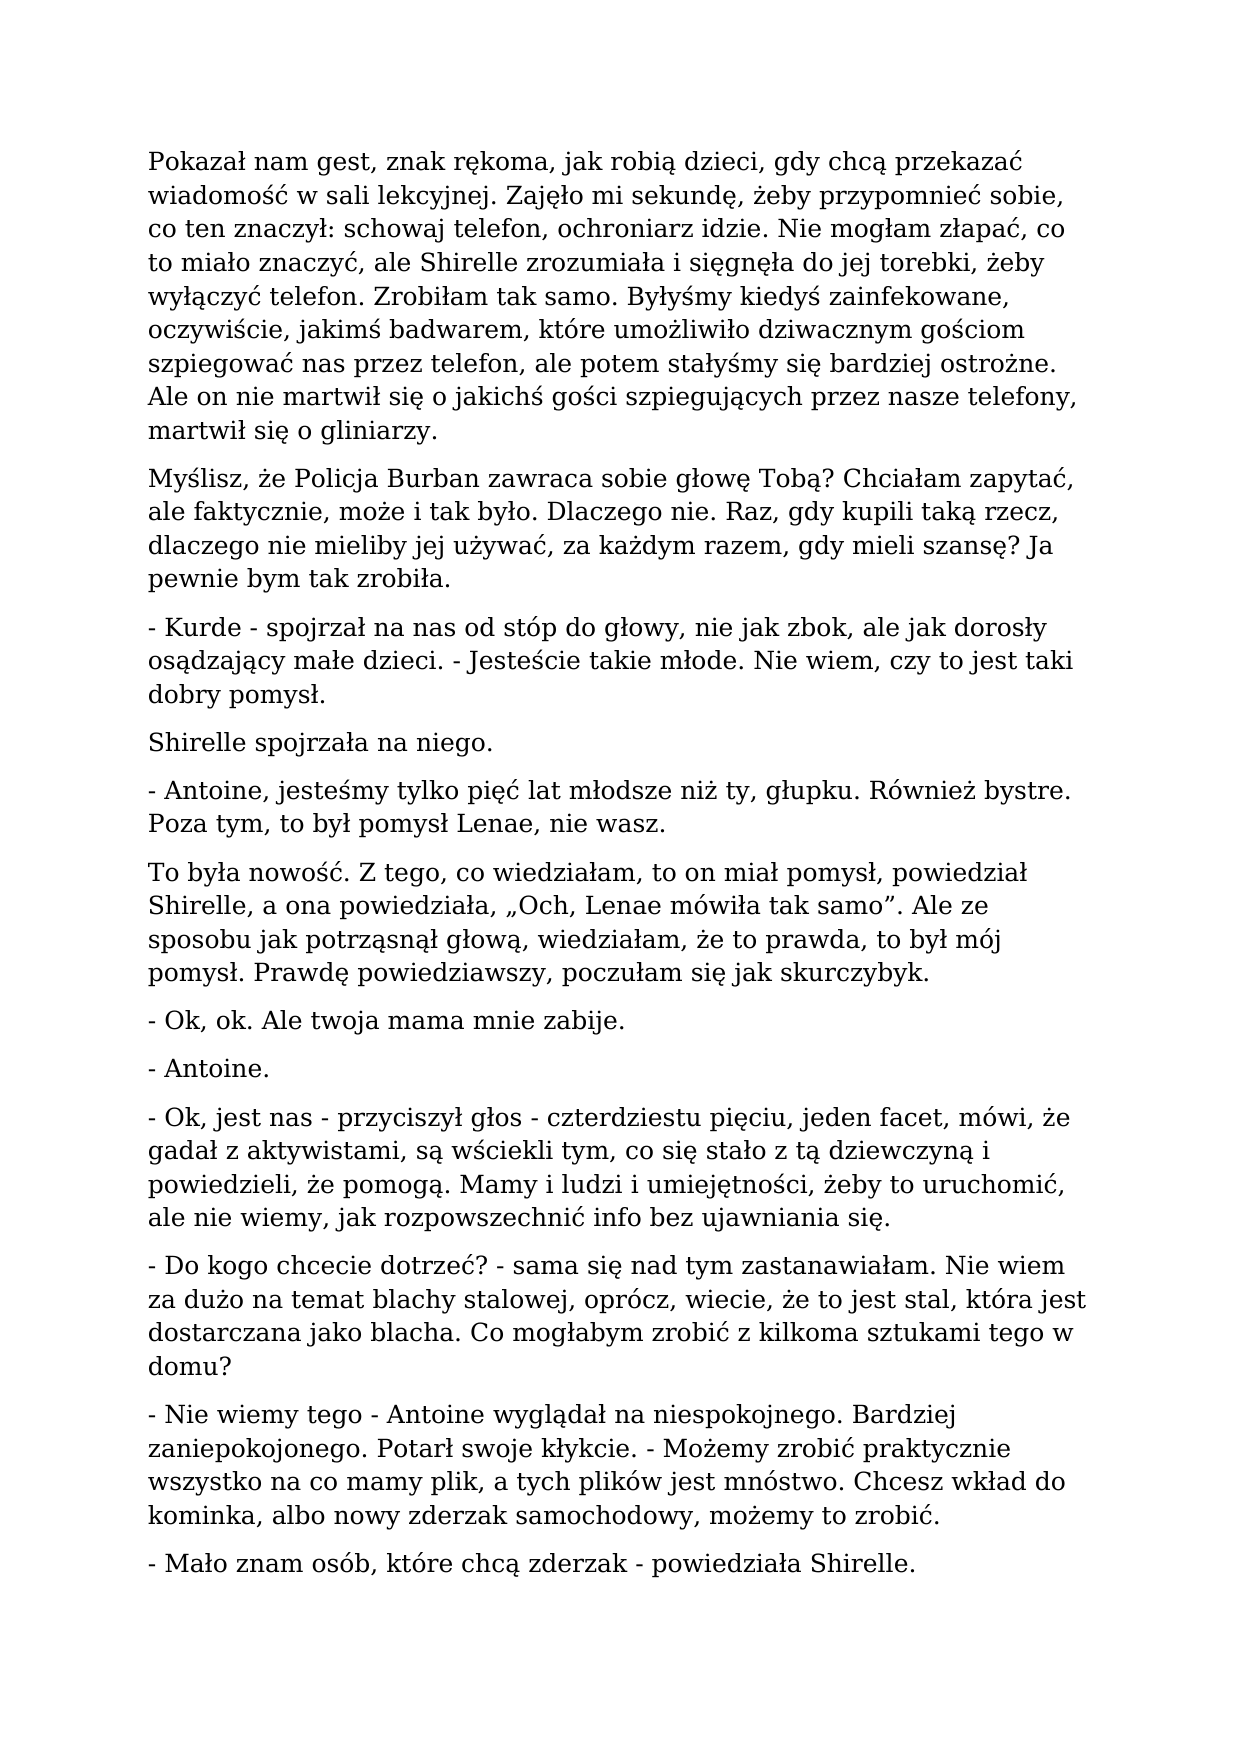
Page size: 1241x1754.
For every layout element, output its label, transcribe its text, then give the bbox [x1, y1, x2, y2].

text - Nie wiemy tego - Antoine wyglądał na niespokojnego. Bardziej zaniepokojonego. Potarł swoje kłykcie. - Możemy zrobić praktycznie wszystko na co mamy plik, a tych plików jest mnóstwo. Chcesz wkład do kominka, albo nowy zderzak samochodowy, możemy to zrobić. [148, 1400, 1093, 1530]
text Myślisz, że Policja Burban zawraca sobie głowę Tobą? Chciałam zapytać, ale faktycznie, może i tak było. Dlaczego nie. Raz, gdy kupili taką rzecz, dlaczego nie mieliby jej używać, za każdym razem, gdy mieli szansę? Ja pewnie bym tak zrobiła. [148, 464, 1093, 594]
text - Kurde - spojrzał na nas od stóp do głowy, nie jak zbok, ale jak dorosły osądzający małe dzieci. - Jesteście takie młode. Nie wiem, czy to jest taki dobry pomysł. [148, 613, 1093, 709]
text Shirelle spojrzała na niego. [148, 728, 1093, 757]
text - Ok, jest nas - przyciszył głos - czterdziestu pięciu, jeden facet, mówi, że gadał z aktywistami, są wściekli tym, co się stało z tą dziewczyną i powiedzieli, że pomogą. Mamy i ludzi i umiejętności, żeby to uruchomić, ale nie wiemy, jak rozpowszechnić info bez ujawniania się. [148, 1103, 1093, 1233]
text - Antoine. [148, 1055, 1093, 1084]
text - Ok, ok. Ale twoja mama mnie zabije. [148, 1007, 1093, 1036]
text To była nowość. Z tego, co wiedziałam, to on miał pomysł, powiedział Shirelle, a ona powiedziała, „Och, Lenae mówiła tak samo”. Ale ze sposobu jak potrząsnął głową, wiedziałam, że to prawda, to był mój pomysł. Prawdę powiedziawszy, poczułam się jak skurczybyk. [148, 858, 1093, 988]
text - Antoine, jesteśmy tylko pięć lat młodsze niż ty, głupku. Również bystre. Poza tym, to był pomysł Lenae, nie wasz. [148, 776, 1093, 839]
text - Mało znam osób, które chcą zderzak - powiedziała Shirelle. [148, 1549, 1093, 1578]
text - Do kogo chcecie dotrzeć? - sama się nad tym zastanawiałam. Nie wiem za dużo na temat blachy stalowej, oprócz, wiecie, że to jest stal, która jest dostarczana jako blacha. Co mogłabym zrobić z kilkoma sztukami tego w domu? [148, 1252, 1093, 1381]
text Pokazał nam gest, znak rękoma, jak robią dzieci, gdy chcą przekazać wiadomość w sali lekcyjnej. Zajęło mi sekundę, żeby przypomnieć sobie, co ten znaczył: schowaj telefon, ochroniarz idzie. Nie mogłam złapać, co to miało znaczyć, ale Shirelle zrozumiała i sięgnęła do jej torebki, żeby wyłączyć telefon. Zrobiłam tak samo. Byłyśmy kiedyś zainfekowane, oczywiście, jakimś badwarem, które umożliwiło dziwacznym gościom szpiegować nas przez telefon, ale potem stałyśmy się bardziej ostrożne. Ale on nie martwił się o jakichś gości szpiegujących przez nasze telefony, martwił się o gliniarzy. [148, 148, 1093, 445]
